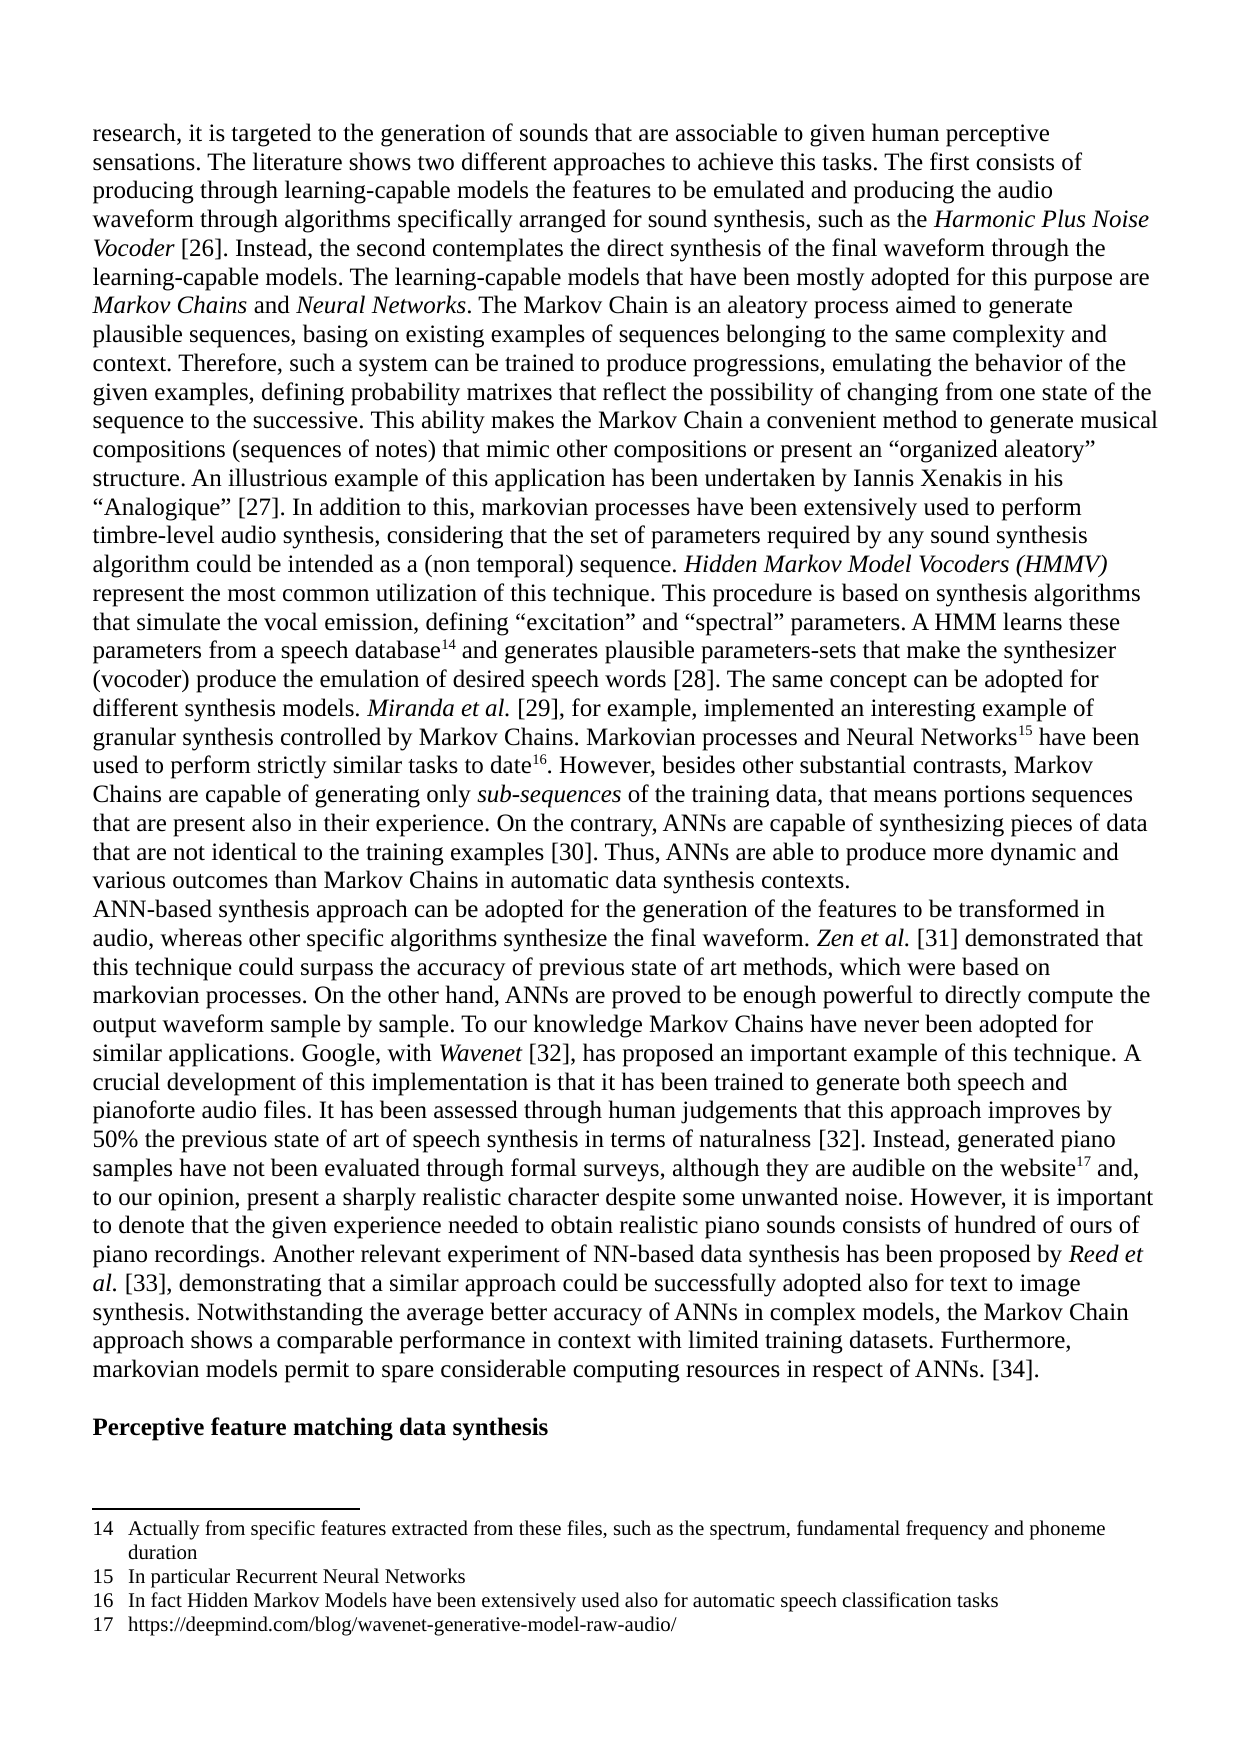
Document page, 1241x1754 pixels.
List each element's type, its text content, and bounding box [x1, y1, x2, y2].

text Perceptive feature matching data synthesis [92, 1412, 1160, 1441]
text ANN-based synthesis approach can be adopted for the generation of the features to be transformed in audio, whereas other specific algorithms synthesize the final waveform. Zen et al. [31] demonstrated that this technique could surpass the accuracy of previous state of art methods, which were based on markovian processes. On the other hand, ANNs are proved to be enough powerful to directly compute the output waveform sample by sample. To our knowledge Markov Chains have never been adopted for similar applications. Google, with Wavenet [32], has proposed an important example of this technique. A crucial development of this implementation is that it has been trained to generate both speech and pianoforte audio files. It has been assessed through human judgements that this approach improves by 50% the previous state of art of speech synthesis in terms of naturalness [32]. Instead, generated piano samples have not been evaluated through formal surveys, although they are audible on the website and, to our opinion, present a sharply realistic character despite some unwanted noise. However, it is important to denote that the given experience needed to obtain realistic piano sounds consists of hundred of ours of piano recordings. Another relevant experiment of NN-based data synthesis has been proposed by Reed et al. [33], demonstrating that a similar approach could be successfully adopted also for text to image synthesis. Notwithstanding the average better accuracy of ANNs in complex models, the Markov Chain approach shows a comparable performance in context with limited training datasets. Furthermore, markovian models permit to spare considerable computing resources in respect of ANNs. [34]. [92, 894, 1160, 1383]
text research, it is targeted to the generation of sounds that are associable to given human perceptive sensations. The literature shows two different approaches to achieve this tasks. The first consists of producing through learning-capable models the features to be emulated and producing the audio waveform through algorithms specifically arranged for sound synthesis, such as the Harmonic Plus Noise Vocoder [26]. Instead, the second contemplates the direct synthesis of the final waveform through the learning-capable models. The learning-capable models that have been mostly adopted for this purpose are Markov Chains and Neural Networks. The Markov Chain is an aleatory process aimed to generate plausible sequences, basing on existing examples of sequences belonging to the same complexity and context. Therefore, such a system can be trained to produce progressions, emulating the behavior of the given examples, defining probability matrixes that reflect the possibility of changing from one state of the sequence to the successive. This ability makes the Markov Chain a convenient method to generate musical compositions (sequences of notes) that mimic other compositions or present an “organized aleatory” structure. An illustrious example of this application has been undertaken by Iannis Xenakis in his “Analogique” [27]. In addition to this, markovian processes have been extensively used to perform timbre-level audio synthesis, considering that the set of parameters required by any sound synthesis algorithm could be intended as a (non temporal) sequence. Hidden Markov Model Vocoders (HMMV) represent the most common utilization of this technique. This procedure is based on synthesis algorithms that simulate the vocal emission, defining “excitation” and “spectral” parameters. A HMM learns these parameters from a speech database and generates plausible parameters-sets that make the synthesizer (vocoder) produce the emulation of desired speech words [28]. The same concept can be adopted for different synthesis models. Miranda et al. [29], for example, implemented an interesting example of granular synthesis controlled by Markov Chains. Markovian processes and Neural Networks have been used to perform strictly similar tasks to date. However, besides other substantial contrasts, Markov Chains are capable of generating only sub-sequences of the training data, that means portions sequences that are present also in their experience. On the contrary, ANNs are capable of synthesizing pieces of data that are not identical to the training examples [30]. Thus, ANNs are able to produce more dynamic and various outcomes than Markov Chains in automatic data synthesis contexts. [92, 118, 1160, 894]
text https://deepmind.com/blog/wavenet-generative-model-raw-audio/ [92, 1612, 1160, 1636]
text Actually from specific features extracted from these files, such as the spectrum, fundamental frequency and phoneme duration [92, 1516, 1160, 1564]
text In fact Hidden Markov Models have been extensively used also for automatic speech classification tasks [92, 1588, 1160, 1612]
text In particular Recurrent Neural Networks [92, 1564, 1160, 1588]
